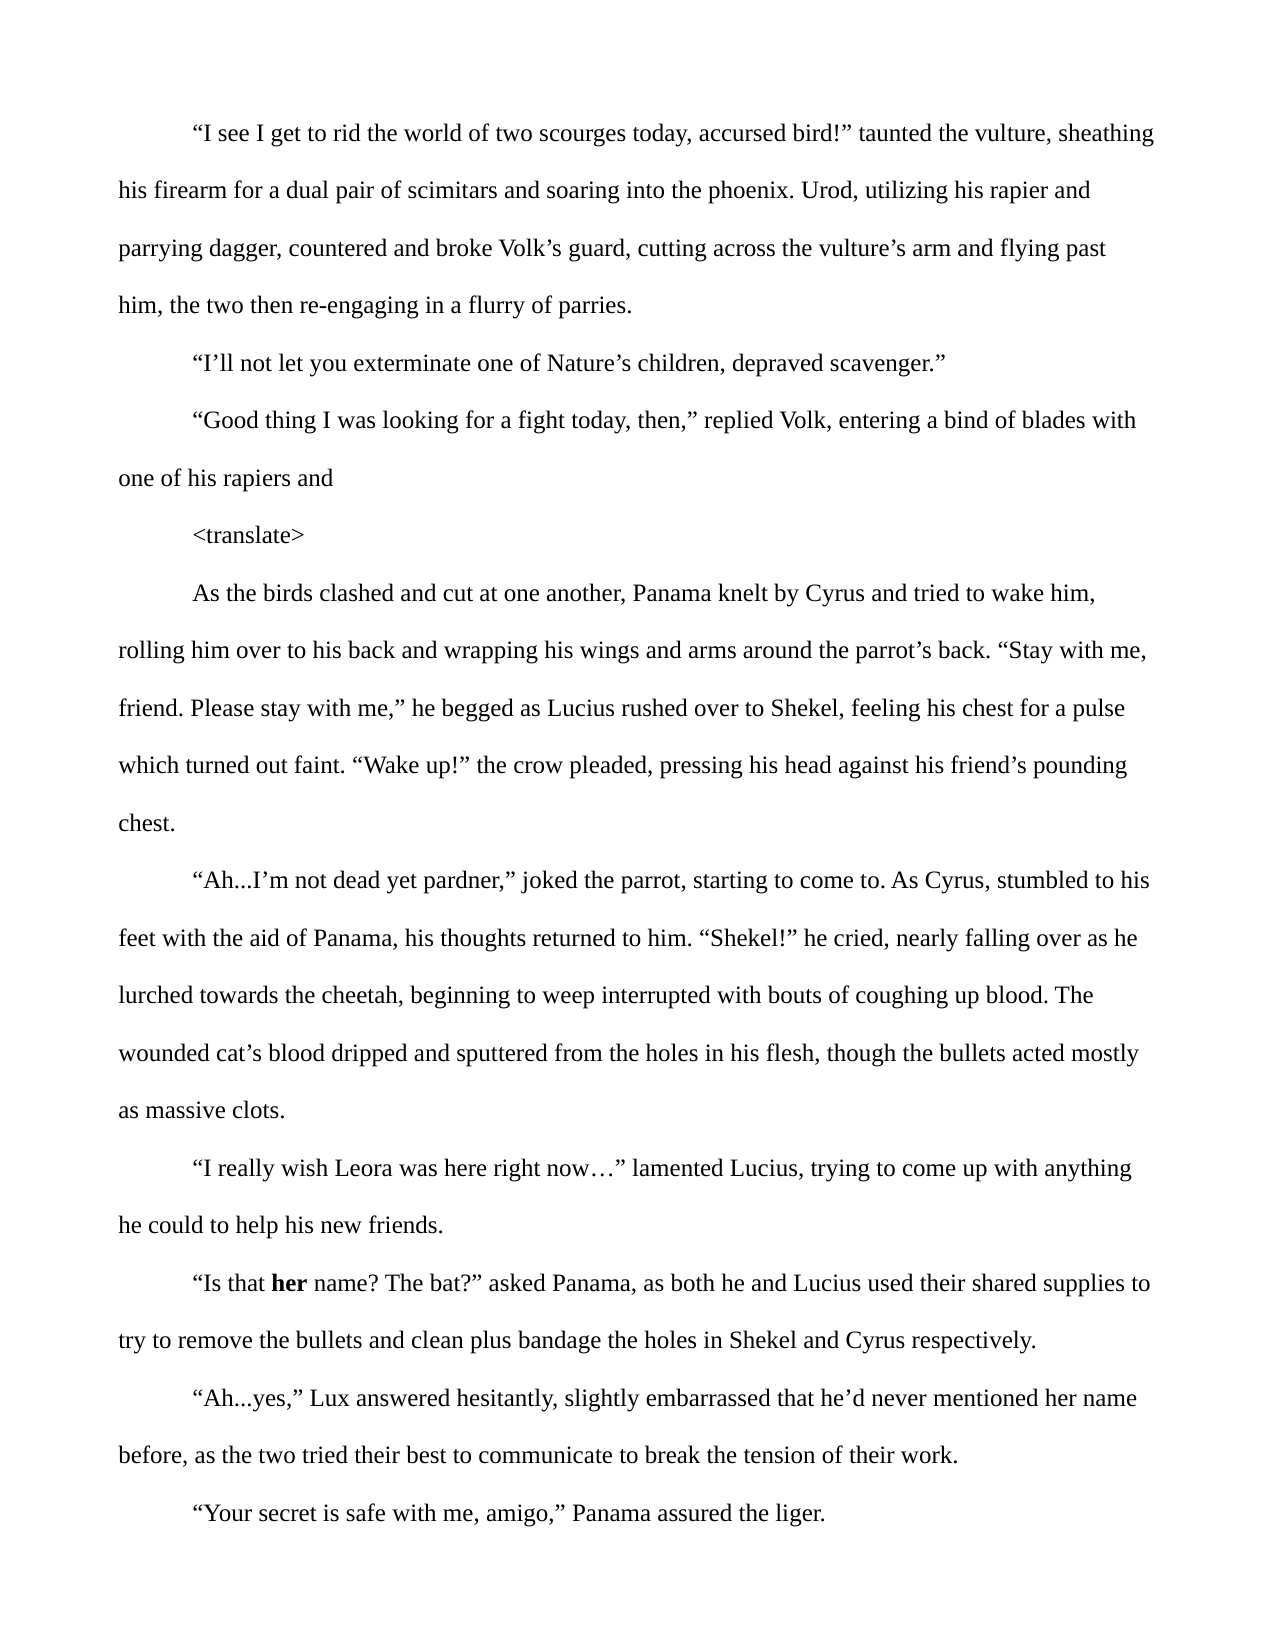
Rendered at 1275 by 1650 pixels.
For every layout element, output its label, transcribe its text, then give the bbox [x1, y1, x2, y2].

text “I really wish Leora was here right now…” lamented Lucius, trying to come up with anything he could to help his new friends. [118, 1153, 1157, 1239]
text “Is that her name? The bat?” asked Panama, as both he and Lucius used their shared supplies to try to remove the bullets and clean plus bandage the holes in Shekel and Cyrus respectively. [118, 1268, 1157, 1354]
text “Good thing I was looking for a fight today, then,” replied Volk, entering a bind of blades with one of his rapiers and [118, 406, 1157, 492]
text “Ah...I’m not dead yet pardner,” joked the parrot, starting to come to. As Cyrus, stumbled to his feet with the aid of Panama, his thoughts returned to him. “Shekel!” he cried, nearly falling over as he lurched towards the cheetah, beginning to weep interrupted with bouts of coughing up blood. The wounded cat’s blood dripped and sputtered from the holes in his flesh, though the bullets acted mostly as massive clots. [118, 866, 1157, 1124]
text As the birds clashed and cut at one another, Panama knelt by Cyrus and tried to wake him, rolling him over to his back and wrapping his wings and arms around the parrot’s back. “Stay with me, friend. Please stay with me,” he begged as Lucius rushed over to Shekel, feeling his chest for a pulse which turned out faint. “Wake up!” the crow pleaded, pressing his head against his friend’s pounding chest. [118, 578, 1157, 837]
text “Your secret is safe with me, amigo,” Panama assured the liger. [118, 1498, 1157, 1527]
text “I’ll not let you exterminate one of Nature’s children, depraved scavenger.” [118, 348, 1157, 377]
text “I see I get to rid the world of two scourges today, accursed bird!” taunted the vulture, sheathing his firearm for a dual pair of scimitars and soaring into the phoenix. Urod, utilizing his rapier and parrying dagger, countered and broke Volk’s guard, cutting across the vulture’s arm and flying past him, the two then re-engaging in a flurry of parries. [118, 118, 1157, 319]
text “Ah...yes,” Lux answered hesitantly, slightly embarrassed that he’d never mentioned her name before, as the two tried their best to communicate to break the tension of their work. [118, 1383, 1157, 1469]
text <translate> [118, 521, 1157, 549]
